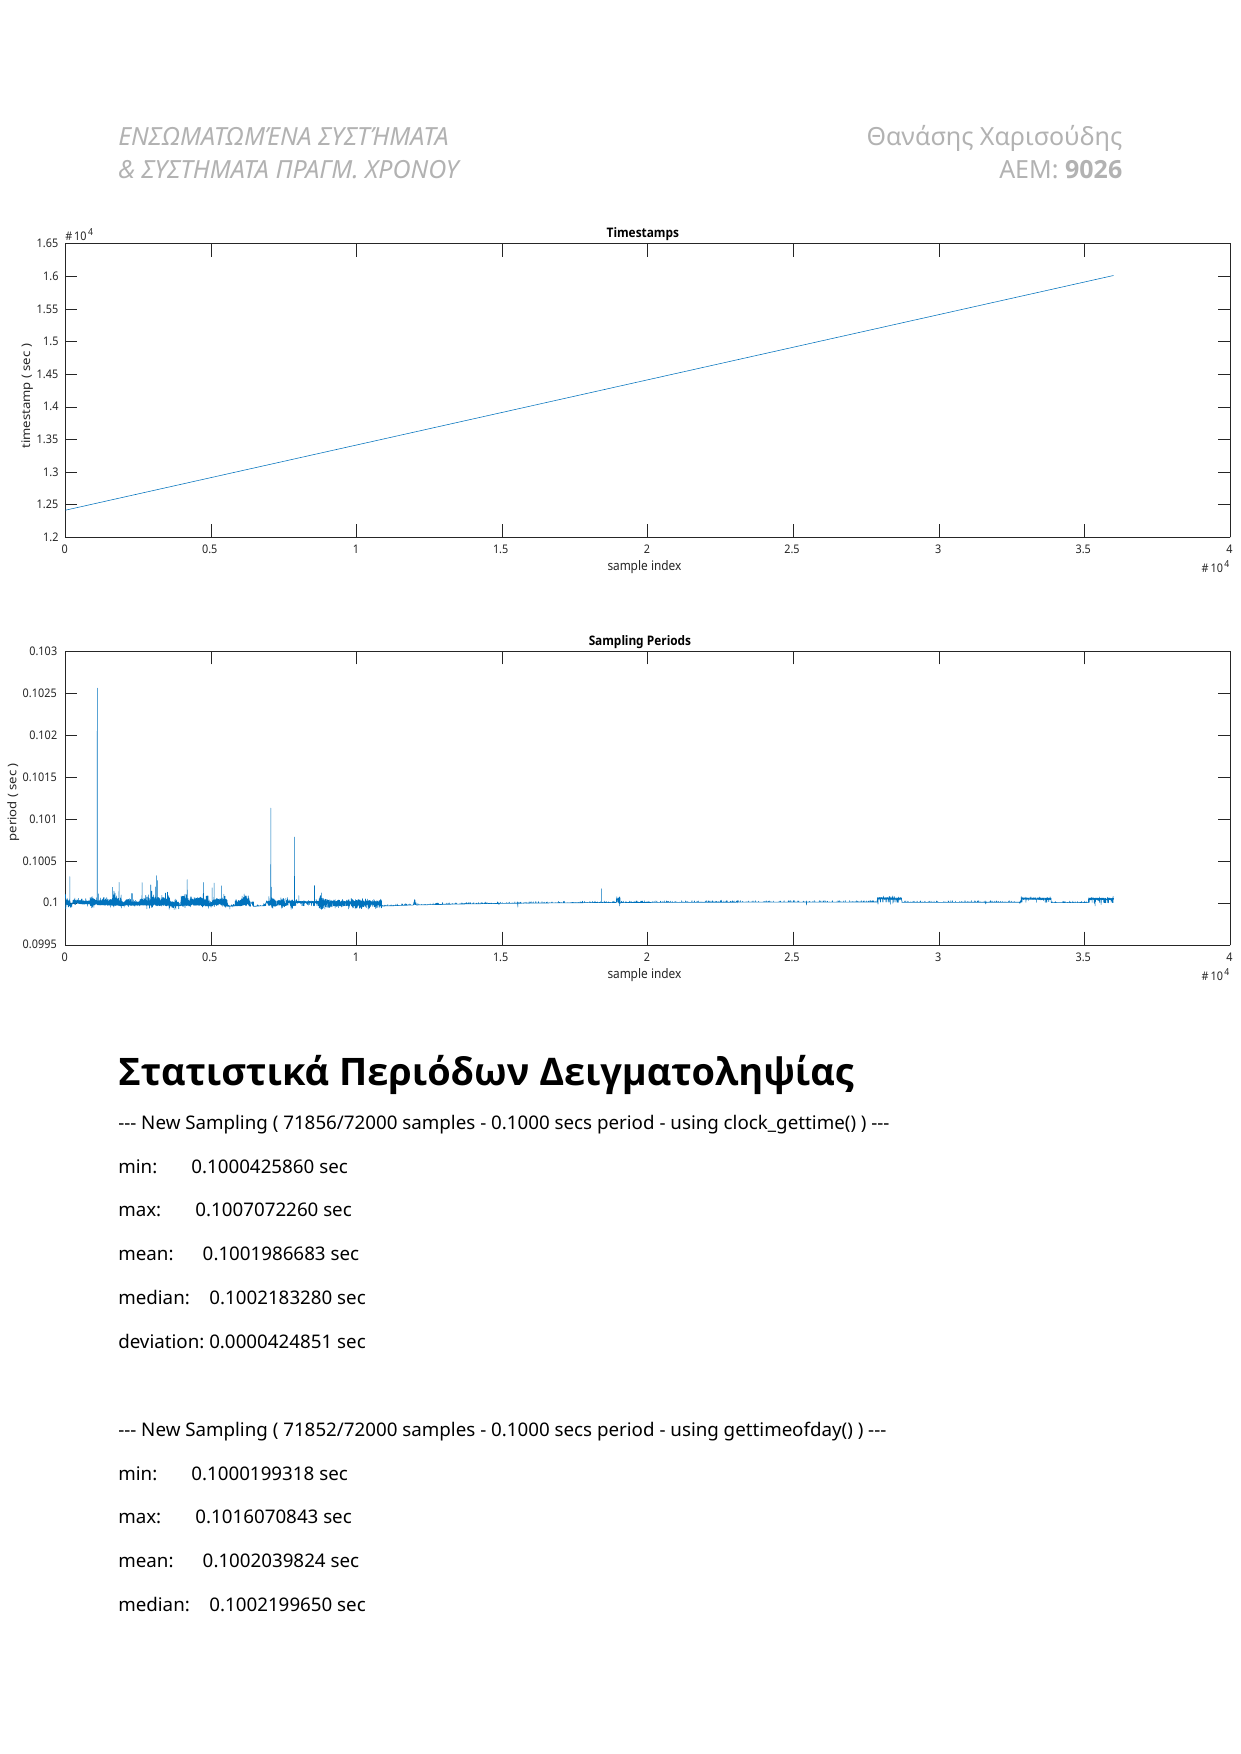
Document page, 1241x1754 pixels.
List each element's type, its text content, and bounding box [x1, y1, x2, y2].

text min: 0.1000199318 sec [118, 1460, 1122, 1485]
text median: 0.1002199650 sec [118, 1591, 1122, 1617]
text max: 0.1007072260 sec [118, 1197, 1122, 1222]
subtitle Στατιστικά Περιόδων Δειγματοληψίας [118, 1045, 1122, 1097]
text deviation: 0.0000424851 sec [118, 1328, 1122, 1354]
text --- New Sampling ( 71856/72000 samples - 0.1000 secs period - using clock_gettime() ) --- [118, 1109, 1122, 1134]
text mean: 0.1001986683 sec [118, 1241, 1122, 1266]
text min: 0.1000425860 sec [118, 1153, 1122, 1178]
text --- New Sampling ( 71852/72000 samples - 0.1000 secs period - using gettimeofday() ) --- [118, 1416, 1122, 1442]
text median: 0.1002183280 sec [118, 1284, 1122, 1310]
text mean: 0.1002039824 sec [118, 1548, 1122, 1573]
text max: 0.1016070843 sec [118, 1504, 1122, 1529]
